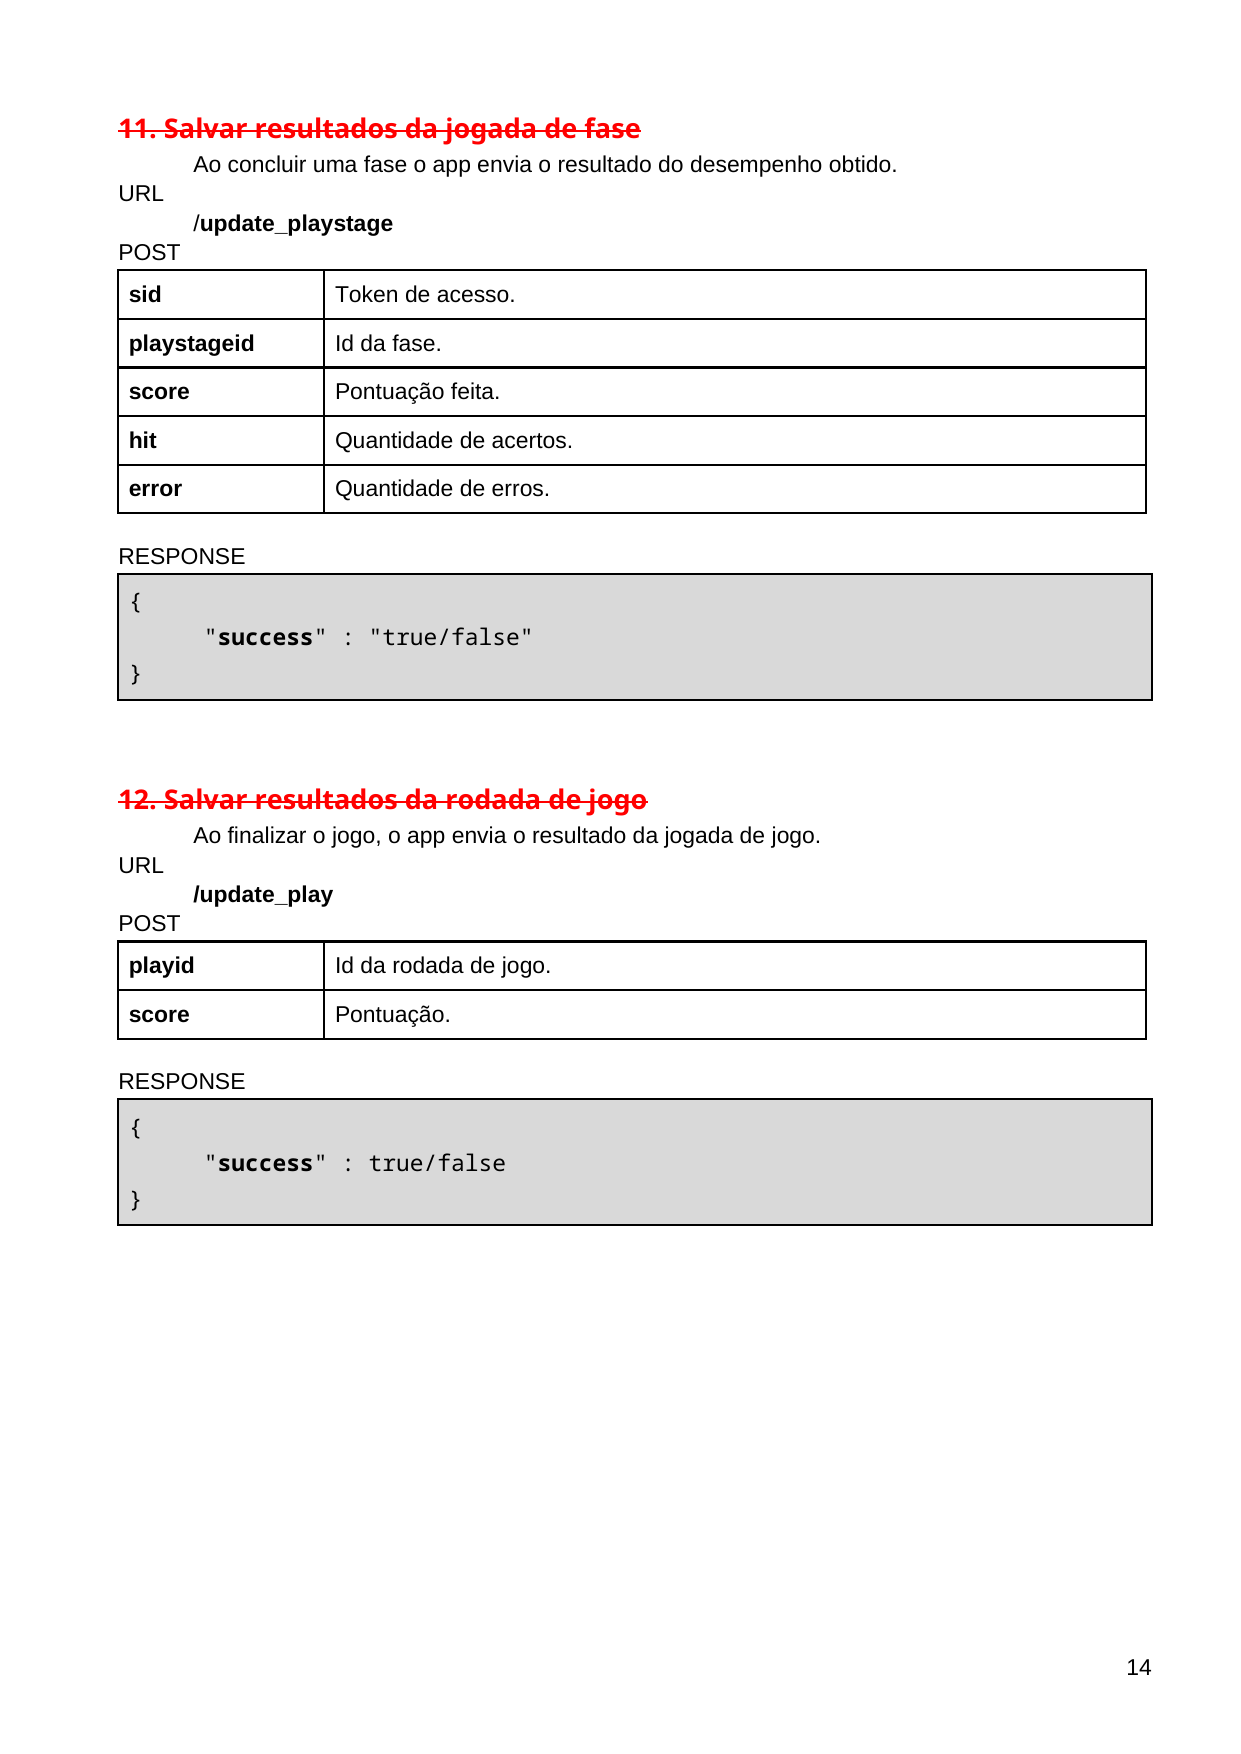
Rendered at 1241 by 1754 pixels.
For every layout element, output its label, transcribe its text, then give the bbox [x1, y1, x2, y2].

table_header { "success" : "true/false" } [119, 575, 1151, 699]
subtitle 11. Salvar resultados da jogada de fase [118, 109, 1152, 146]
table_cell Id da fase. [325, 320, 1145, 366]
subtitle 12. Salvar resultados da rodada de jogo [118, 781, 1152, 817]
table_header playid [119, 943, 323, 989]
text /update_play [118, 882, 1152, 907]
table_cell Pontuação. [325, 991, 1145, 1037]
table_cell playstageid [119, 320, 323, 366]
text /update_playstage [118, 211, 1152, 236]
table_cell Pontuação feita. [325, 369, 1145, 415]
text POST [118, 911, 1152, 937]
text Ao concluir uma fase o app envia o resultado do desempenho obtido. [118, 152, 1152, 177]
table_cell Quantidade de erros. [325, 466, 1145, 512]
text URL [118, 181, 1152, 207]
text RESPONSE [118, 1069, 1152, 1094]
table_cell score [119, 991, 323, 1037]
table_cell error [119, 466, 323, 512]
text RESPONSE [118, 543, 1152, 569]
table_cell score [119, 369, 323, 415]
table_header Token de acesso. [325, 271, 1145, 318]
table_header Id da rodada de jogo. [325, 943, 1145, 989]
text POST [118, 240, 1152, 266]
table_cell Quantidade de acertos. [325, 417, 1145, 463]
table_header sid [119, 271, 323, 318]
table_header { "success" : true/false } [119, 1100, 1151, 1224]
text URL [118, 852, 1152, 878]
table_cell hit [119, 417, 323, 463]
text Ao finalizar o jogo, o app envia o resultado da jogada de jogo. [118, 823, 1152, 848]
